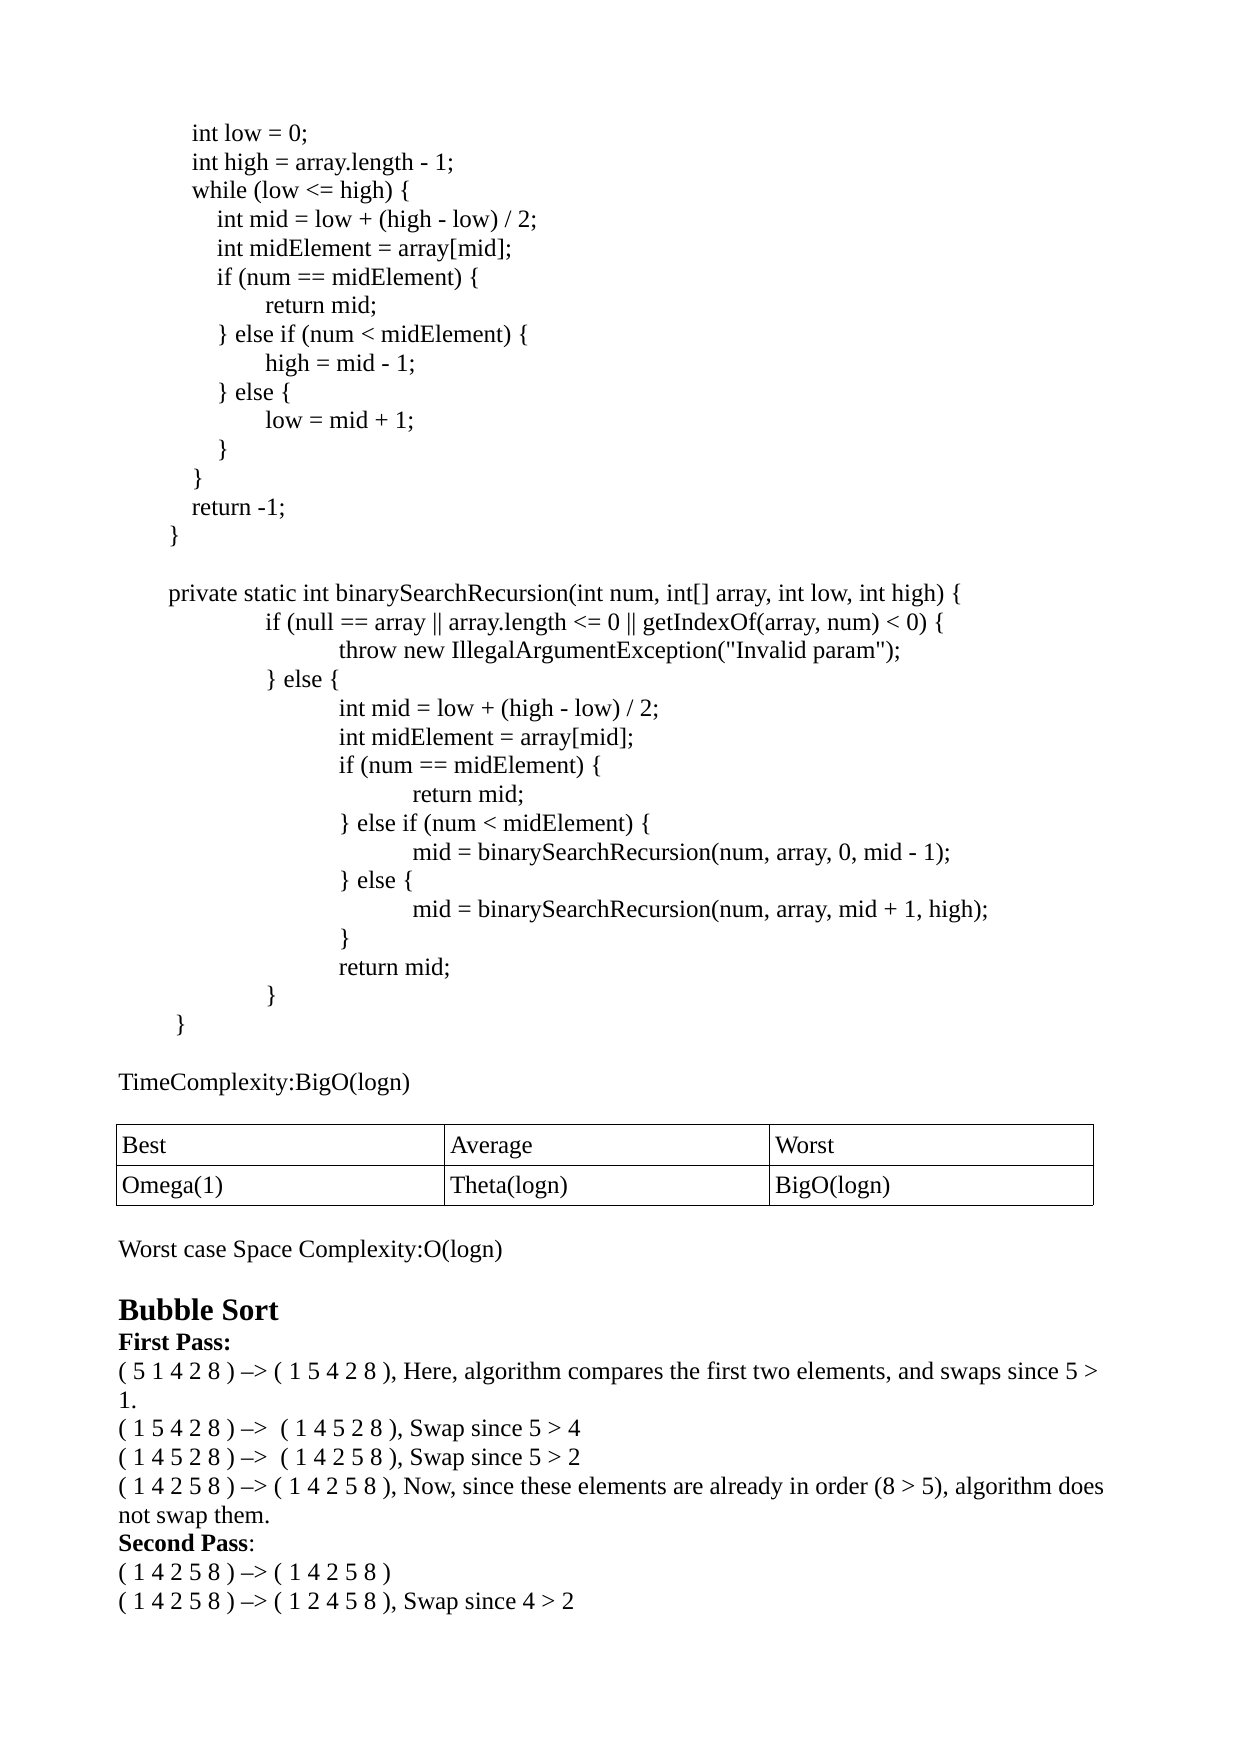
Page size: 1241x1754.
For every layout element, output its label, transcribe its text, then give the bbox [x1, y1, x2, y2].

text private static int binarySearchRecursion(int num, int[] array, int low, int high) { [118, 578, 1122, 607]
text if (num == midElement) { [118, 751, 1122, 779]
text int mid = low + (high - low) / 2; [118, 693, 1122, 722]
text int midElement = array[mid]; [118, 722, 1122, 751]
text int high = array.length - 1; [118, 147, 1122, 176]
text } else if (num < midElement) { [118, 319, 1122, 348]
text return mid; [118, 952, 1122, 981]
text int midElement = array[mid]; [118, 233, 1122, 262]
table_header Average [445, 1125, 769, 1165]
text } [118, 1009, 1122, 1038]
text } [118, 923, 1122, 952]
text high = mid - 1; [118, 348, 1122, 377]
text } [118, 463, 1122, 492]
text } else { [118, 377, 1122, 406]
text TimeComplexity:BigO(logn) [118, 1067, 1122, 1096]
text low = mid + 1; [118, 406, 1122, 434]
table_cell BigO(logn) [770, 1166, 1093, 1205]
text if (null == array || array.length <= 0 || getIndexOf(array, num) < 0) { [118, 607, 1122, 636]
table_cell Omega(1) [117, 1166, 444, 1205]
text return -1; [118, 492, 1122, 521]
text } [118, 434, 1122, 463]
text return mid; [118, 779, 1122, 808]
text First Pass: ( 5 1 4 2 8 ) –> ( 1 5 4 2 8 ), Here, algorithm compares the first two elements, and swaps since 5 > 1. ( 1 5 4 2 8 ) –> ( 1 4 5 2 8 ), Swap since 5 > 4 ( 1 4 5 2 8 ) –> ( 1 4 2 5 8 ), Swap since 5 > 2 ( 1 4 2 5 8 ) –> ( 1 4 2 5 8 ), Now, since these elements are already in order (8 > 5), algorithm does not swap them. [118, 1327, 1122, 1528]
text mid = binarySearchRecursion(num, array, mid + 1, high); [118, 894, 1122, 923]
text } else { [118, 664, 1122, 693]
text Bubble Sort [118, 1291, 1122, 1327]
text Worst case Space Complexity:O(logn) [118, 1234, 1122, 1263]
text } [118, 521, 1122, 549]
text int mid = low + (high - low) / 2; [118, 204, 1122, 233]
text } else if (num < midElement) { [118, 808, 1122, 837]
text int low = 0; [118, 118, 1122, 147]
text throw new IllegalArgumentException("Invalid param"); [118, 636, 1122, 664]
text return mid; [118, 291, 1122, 319]
text while (low <= high) { [118, 176, 1122, 204]
table_header Worst [770, 1125, 1093, 1165]
table_header Best [117, 1125, 444, 1165]
text mid = binarySearchRecursion(num, array, 0, mid - 1); [118, 837, 1122, 866]
text if (num == midElement) { [118, 262, 1122, 291]
table_cell Theta(logn) [445, 1166, 769, 1205]
text Second Pass: ( 1 4 2 5 8 ) –> ( 1 4 2 5 8 ) ( 1 4 2 5 8 ) –> ( 1 2 4 5 8 ), Swap since 4 > 2 [118, 1528, 1122, 1615]
text } [118, 981, 1122, 1009]
text } else { [118, 866, 1122, 894]
